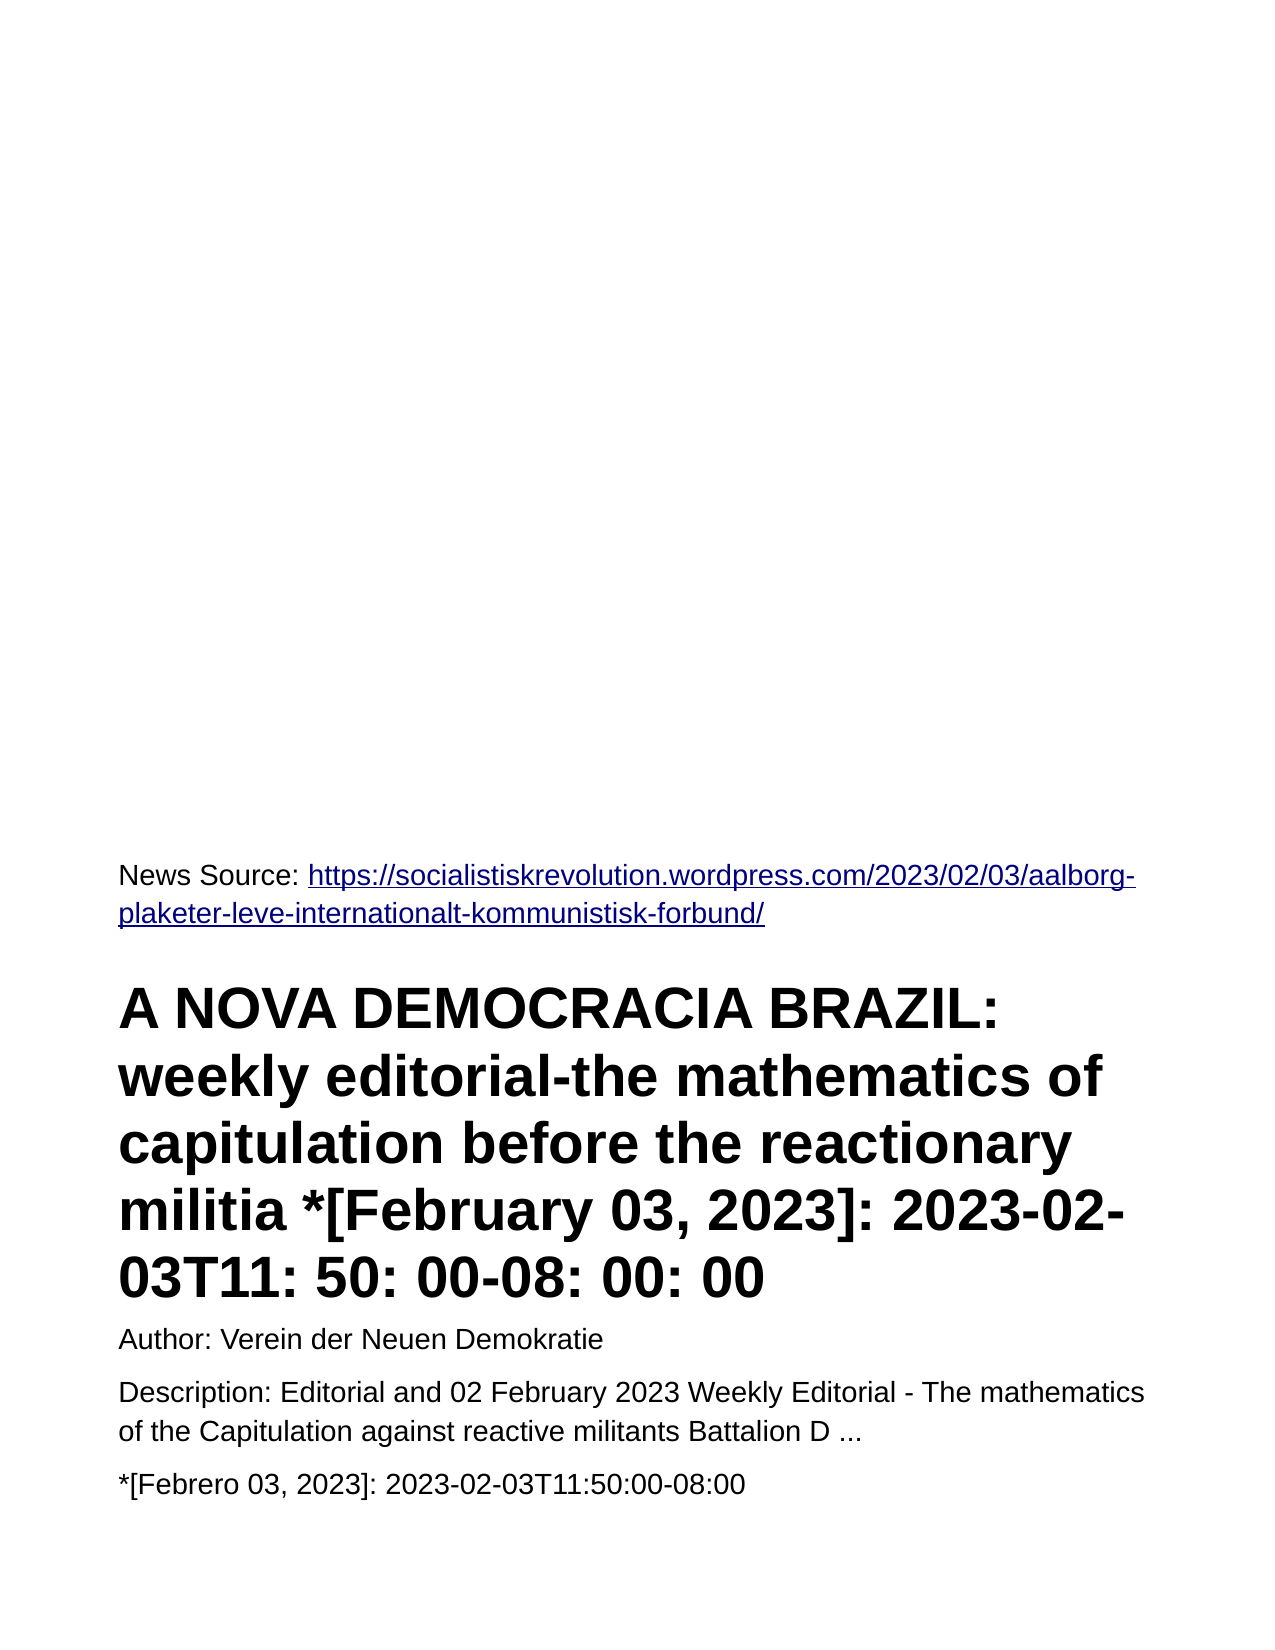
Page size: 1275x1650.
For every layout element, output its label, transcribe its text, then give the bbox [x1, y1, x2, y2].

subtitle A NOVA DEMOCRACIA BRAZIL: weekly editorial-the mathematics of capitulation before the reactionary militia *[February 03, 2023]: 2023-02-03T11: 50: 00-08: 00: 00 [118, 974, 1157, 1309]
text *[Febrero 03, 2023]: 2023-02-03T11:50:00-08:00 [118, 1467, 1157, 1500]
text Description: Editorial and 02 February 2023 Weekly Editorial - The mathematics of the Capitulation against reactive militants Battalion D ... [118, 1375, 1157, 1447]
text News Source: https://socialistiskrevolution.wordpress.com/2023/02/03/aalborg-plaketer-leve-internationalt-kommunistisk-forbund/ [118, 857, 1157, 929]
text Author: Verein der Neuen Demokratie [118, 1322, 1157, 1356]
